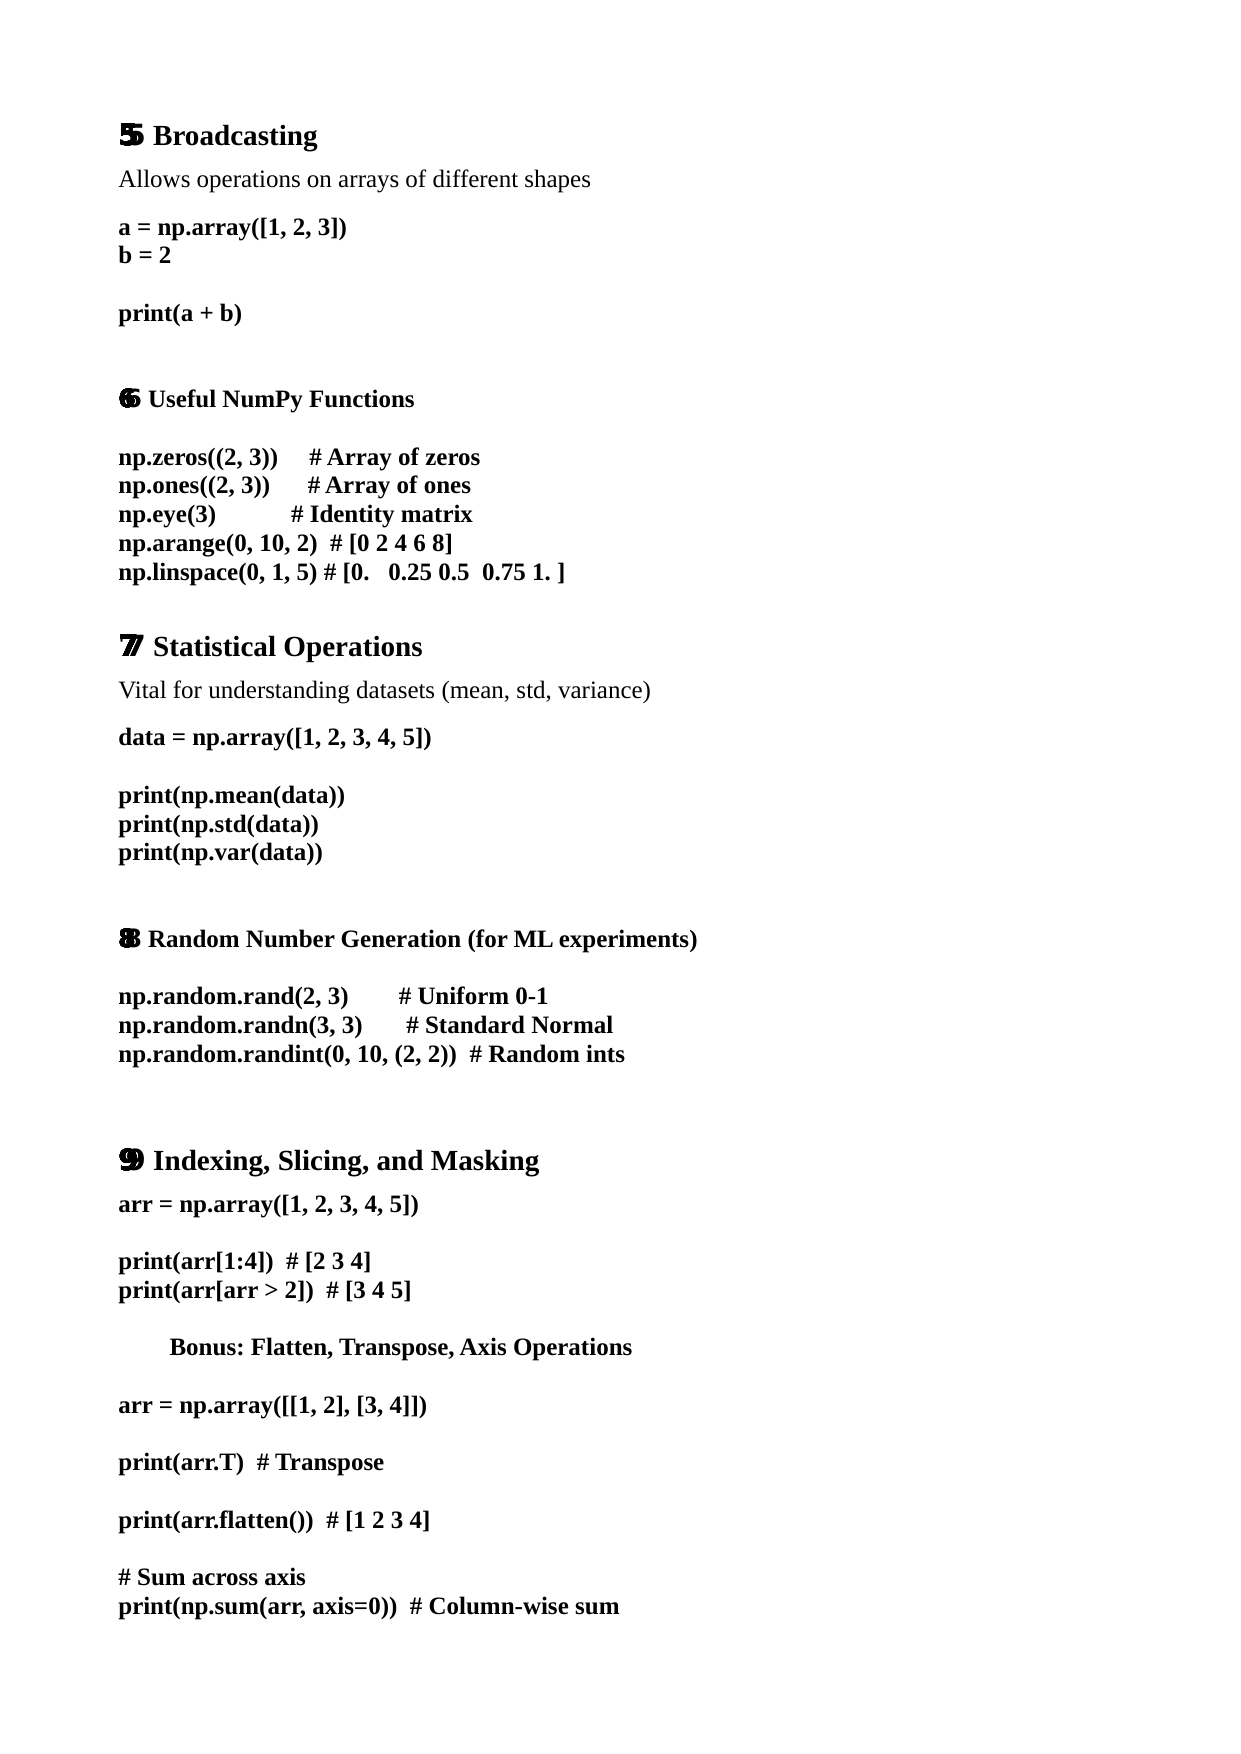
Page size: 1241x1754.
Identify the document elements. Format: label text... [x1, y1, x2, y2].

text 📍 🔥 Bonus: Flatten, Transpose, Axis Operations [118, 1332, 1122, 1361]
text Allows operations on arrays of different shapes [118, 164, 1122, 193]
text np.eye(3) # Identity matrix [118, 499, 1122, 528]
text arr = np.array([1, 2, 3, 4, 5]) [118, 1189, 1122, 1217]
text a = np.array([1, 2, 3]) [118, 212, 1122, 241]
text print(np.std(data)) [118, 809, 1122, 837]
text print(a + b) [118, 298, 1122, 327]
text print(np.mean(data)) [118, 780, 1122, 809]
text arr = np.array([[1, 2], [3, 4]]) [118, 1390, 1122, 1419]
text np.linspace(0, 1, 5) # [0. 0.25 0.5 0.75 1. ] [118, 557, 1122, 586]
text np.arange(0, 10, 2) # [0 2 4 6 8] [118, 528, 1122, 557]
text print(np.sum(arr, axis=0)) # Column-wise sum [118, 1591, 1122, 1620]
text np.zeros((2, 3)) # Array of zeros [118, 442, 1122, 471]
text # Sum across axis [118, 1562, 1122, 1591]
text print(arr.T) # Transpose [118, 1447, 1122, 1476]
text print(np.var(data)) [118, 837, 1122, 866]
text 📍 8️⃣ Random Number Generation (for ML experiments) [118, 924, 1122, 952]
text b = 2 [118, 241, 1122, 269]
text Vital for understanding datasets (mean, std, variance) [118, 675, 1122, 704]
text np.random.randn(3, 3) # Standard Normal [118, 1010, 1122, 1039]
text print(arr[arr > 2]) # [3 4 5] [118, 1275, 1122, 1304]
text print(arr.flatten()) # [1 2 3 4] [118, 1505, 1122, 1534]
subtitle 📍 9️⃣ Indexing, Slicing, and Masking [118, 1143, 1122, 1176]
text np.random.rand(2, 3) # Uniform 0-1 [118, 981, 1122, 1010]
text np.ones((2, 3)) # Array of ones [118, 471, 1122, 499]
subtitle 📍 7️⃣ Statistical Operations [118, 629, 1122, 662]
text data = np.array([1, 2, 3, 4, 5]) [118, 722, 1122, 751]
text print(arr[1:4]) # [2 3 4] [118, 1246, 1122, 1275]
text 📍 6️⃣ Useful NumPy Functions [118, 384, 1122, 413]
subtitle 📍 5️⃣ Broadcasting [118, 118, 1122, 152]
text np.random.randint(0, 10, (2, 2)) # Random ints [118, 1039, 1122, 1067]
